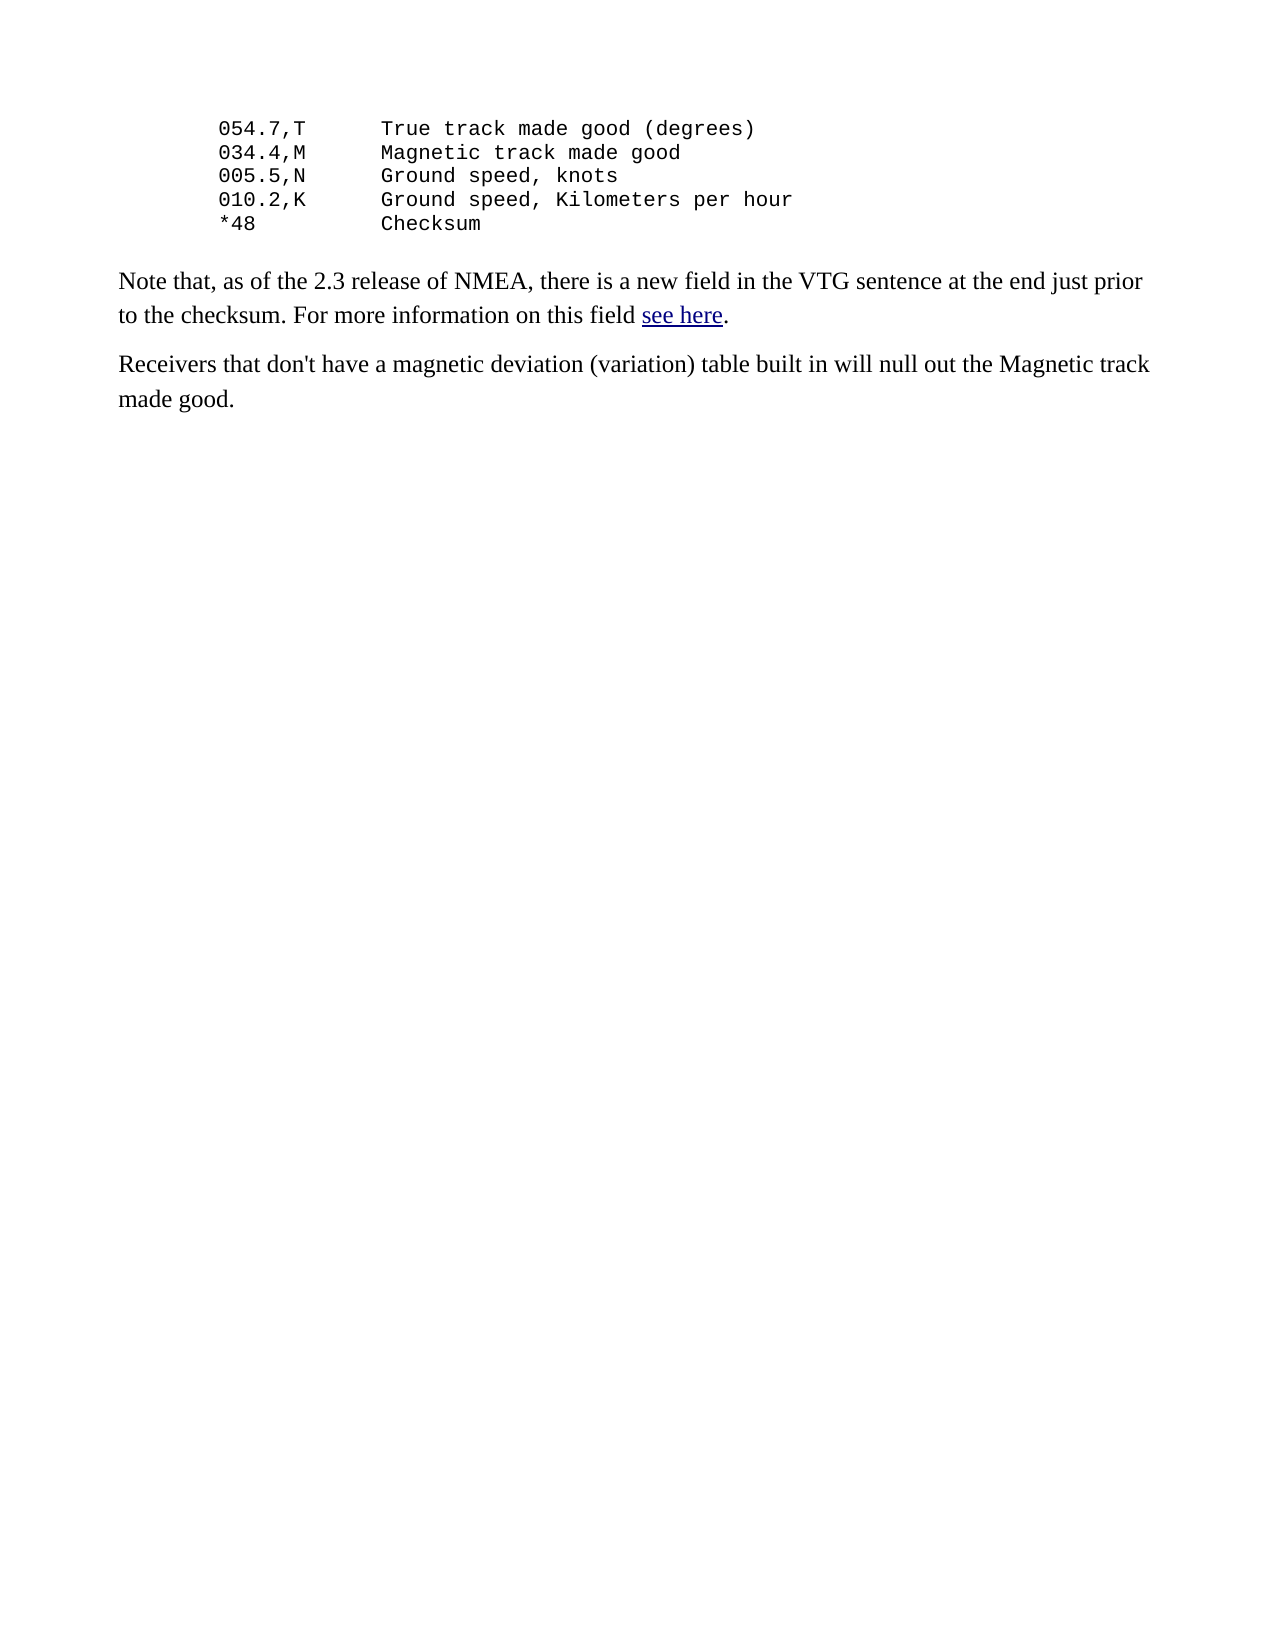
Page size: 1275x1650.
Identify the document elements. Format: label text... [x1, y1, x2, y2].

text 054.7,T True track made good (degrees) [118, 118, 1157, 142]
text 034.4,M Magnetic track made good [118, 142, 1157, 165]
text 005.5,N Ground speed, knots [118, 165, 1157, 189]
text *48 Checksum [118, 213, 1157, 236]
text Receivers that don't have a magnetic deviation (variation) table built in will null out the Magnetic track made good. [118, 349, 1157, 413]
text 010.2,K Ground speed, Kilometers per hour [118, 189, 1157, 213]
text Note that, as of the 2.3 release of NMEA, there is a new field in the VTG sentence at the end just prior to the checksum. For more information on this field see here. [118, 266, 1157, 329]
